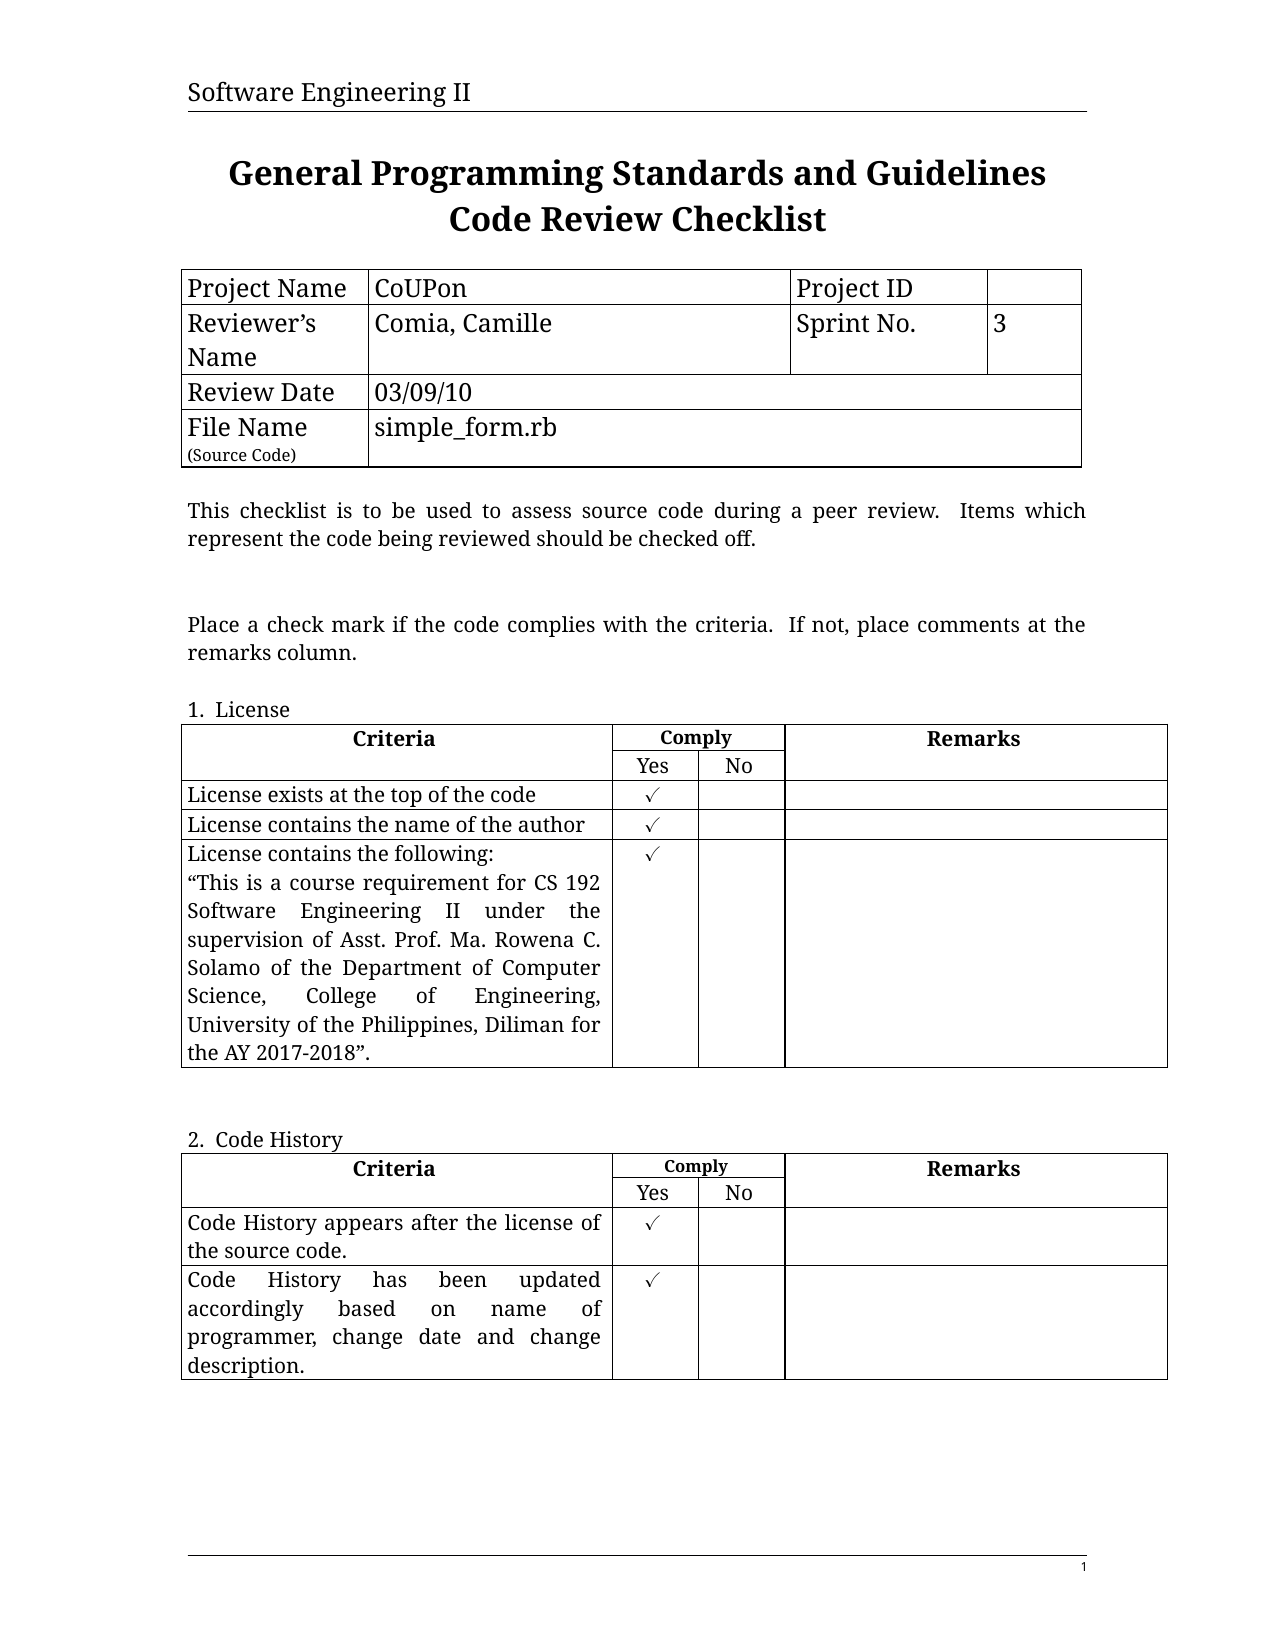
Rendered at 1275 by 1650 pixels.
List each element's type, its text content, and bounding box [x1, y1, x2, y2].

table_cell 3 [988, 305, 1081, 373]
table_header Remarks [786, 725, 1167, 779]
table_cell License contains the following: “This is a course requirement for CS 192 Software Engineering II under the supervision of Asst. Prof. Ma. Rowena C. Solamo of the Department of Computer Science, College of Engineering, University of the Philippines, Diliman for the AY 2017-2018”. [182, 840, 612, 1067]
table_cell License contains the name of the author [182, 810, 612, 838]
table_header Project Name [182, 270, 368, 304]
table_cell [699, 840, 784, 1067]
table_cell [699, 1266, 784, 1379]
table_cell Code History appears after the license of the source code. [182, 1208, 612, 1264]
table_header CoUPon [369, 270, 790, 304]
text 1. License [187, 695, 1087, 723]
text General Programming Standards and Guidelines Code Review Checklist [187, 150, 1087, 241]
table_cell ✓ [613, 840, 698, 1067]
table_cell ✓ [613, 810, 698, 838]
table_header Remarks [786, 1154, 1167, 1207]
table_cell No [699, 751, 784, 779]
table_cell Review Date [182, 375, 368, 409]
table_cell Code History has been updated accordingly based on name of programmer, change date and change description. [182, 1266, 612, 1379]
table_cell Reviewer’s Name [182, 305, 368, 373]
table_cell [699, 781, 784, 809]
table_cell [786, 781, 1167, 809]
text This checklist is to be used to assess source code during a peer review. Items which represent the code being reviewed should be checked off. [187, 496, 1087, 553]
text Place a check mark if the code complies with the criteria. If not, place comments at the remarks column. [187, 610, 1087, 667]
table_cell File Name (Source Code) [182, 410, 368, 466]
table_cell Yes [613, 751, 698, 779]
table_cell ✓ [613, 1266, 698, 1379]
table_cell [786, 840, 1167, 1067]
table_cell [786, 1208, 1167, 1264]
table_header Comply [613, 725, 784, 750]
table_cell 03/09/10 [369, 375, 1081, 409]
table_cell [786, 1266, 1167, 1379]
table_header Project ID [791, 270, 987, 304]
table_cell [699, 810, 784, 838]
table_cell No [699, 1178, 784, 1207]
table_cell ✓ [613, 1208, 698, 1264]
text 2. Code History [187, 1125, 1087, 1153]
table_cell [699, 1208, 784, 1264]
table_cell Yes [613, 1178, 698, 1207]
table_cell Comia, Camille [369, 305, 790, 373]
table_cell simple_form.rb [369, 410, 1081, 466]
table_cell [786, 810, 1167, 838]
table_header Comply [613, 1154, 784, 1177]
table_cell Sprint No. [791, 305, 987, 373]
table_header [988, 270, 1081, 304]
table_cell ✓ [613, 781, 698, 809]
table_header Criteria [182, 1154, 612, 1207]
table_header Criteria [182, 725, 612, 779]
table_cell License exists at the top of the code [182, 781, 612, 809]
